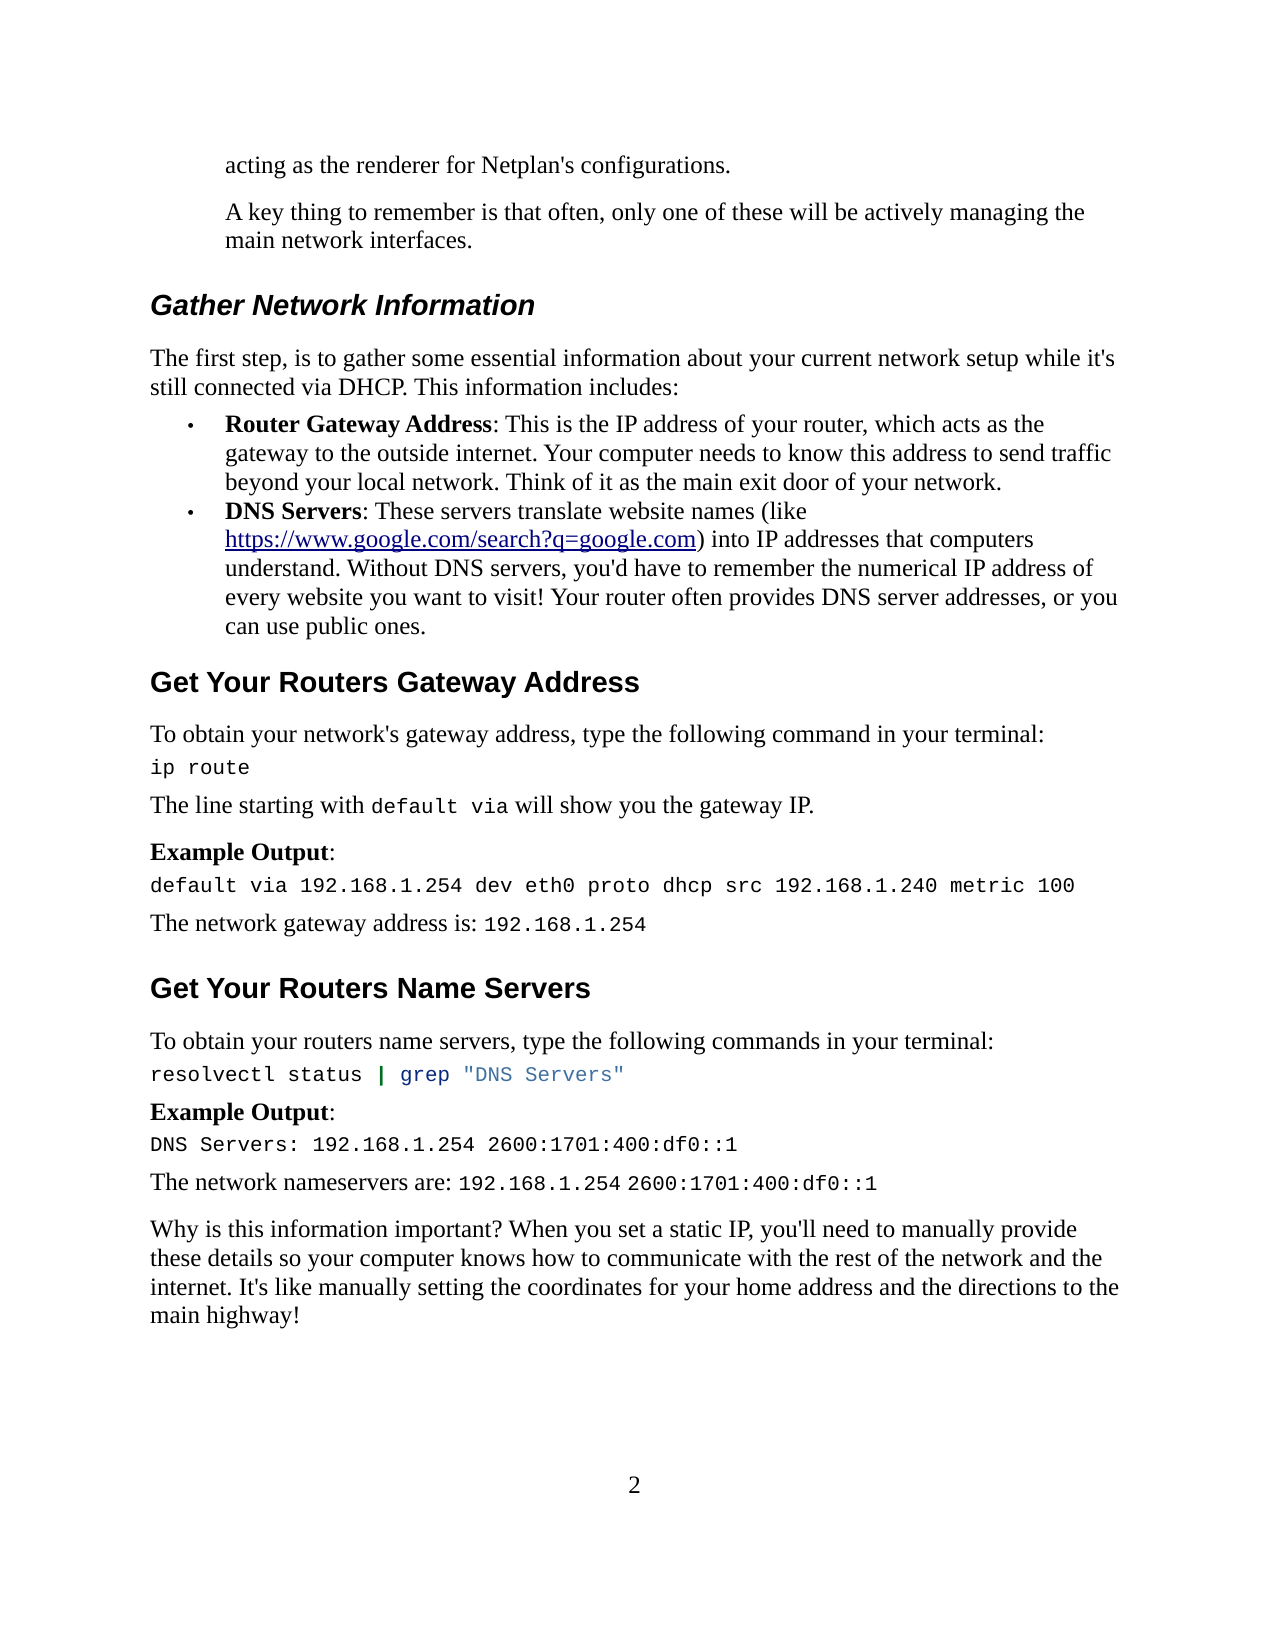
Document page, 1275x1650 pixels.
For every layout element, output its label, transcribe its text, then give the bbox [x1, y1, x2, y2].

list DNS Servers: These servers translate website names (like https://www.google.com/search?q=google.com) into IP addresses that computers understand. Without DNS servers, you'd have to remember the numerical IP address of every website you want to visit! Your router often provides DNS server addresses, or you can use public ones. [187, 496, 1125, 639]
text Why is this information important? When you set a static IP, you'll need to manually provide these details so your computer knows how to communicate with the rest of the network and the internet. It's like manually setting the coordinates for your home address and the directions to the main highway! [150, 1214, 1125, 1329]
subtitle Get Your Routers Gateway Address [150, 664, 1125, 698]
text To obtain your routers name servers, type the following commands in your terminal: [150, 1026, 1125, 1055]
list acting as the renderer for Netplan's configurations. [187, 150, 1125, 179]
subtitle Gather Network Information [150, 288, 1125, 322]
subtitle Get Your Routers Name Servers [150, 971, 1125, 1005]
text The first step, is to gather some essential information about your current network setup while it's still connected via DHCP. This information includes: [150, 343, 1125, 401]
text To obtain your network's gateway address, type the following command in your terminal: [150, 719, 1125, 748]
text default via 192.168.1.254 dev eth0 proto dhcp src 192.168.1.240 metric 100 [150, 875, 1125, 899]
list A key thing to remember is that often, only one of these will be actively managing the main network interfaces. [187, 197, 1125, 254]
text Example Output: [150, 1097, 1125, 1125]
list Router Gateway Address: This is the IP address of your router, which acts as the gateway to the outside internet. Your computer needs to know this address to send traffic beyond your local network. Think of it as the main exit door of your network. [187, 409, 1125, 496]
text DNS Servers: 192.168.1.254 2600:1701:400:df0::1 [150, 1134, 1125, 1158]
text Example Output: [150, 837, 1125, 866]
text ip route [150, 757, 1125, 781]
text The network gateway address is: 192.168.1.254 [150, 908, 1125, 937]
text The line starting with default via will show you the gateway IP. [150, 790, 1125, 819]
text resolvectl status | grep "DNS Servers" [150, 1064, 1125, 1088]
text The network nameservers are: 192.168.1.254 2600:1701:400:df0::1 [150, 1167, 1125, 1196]
